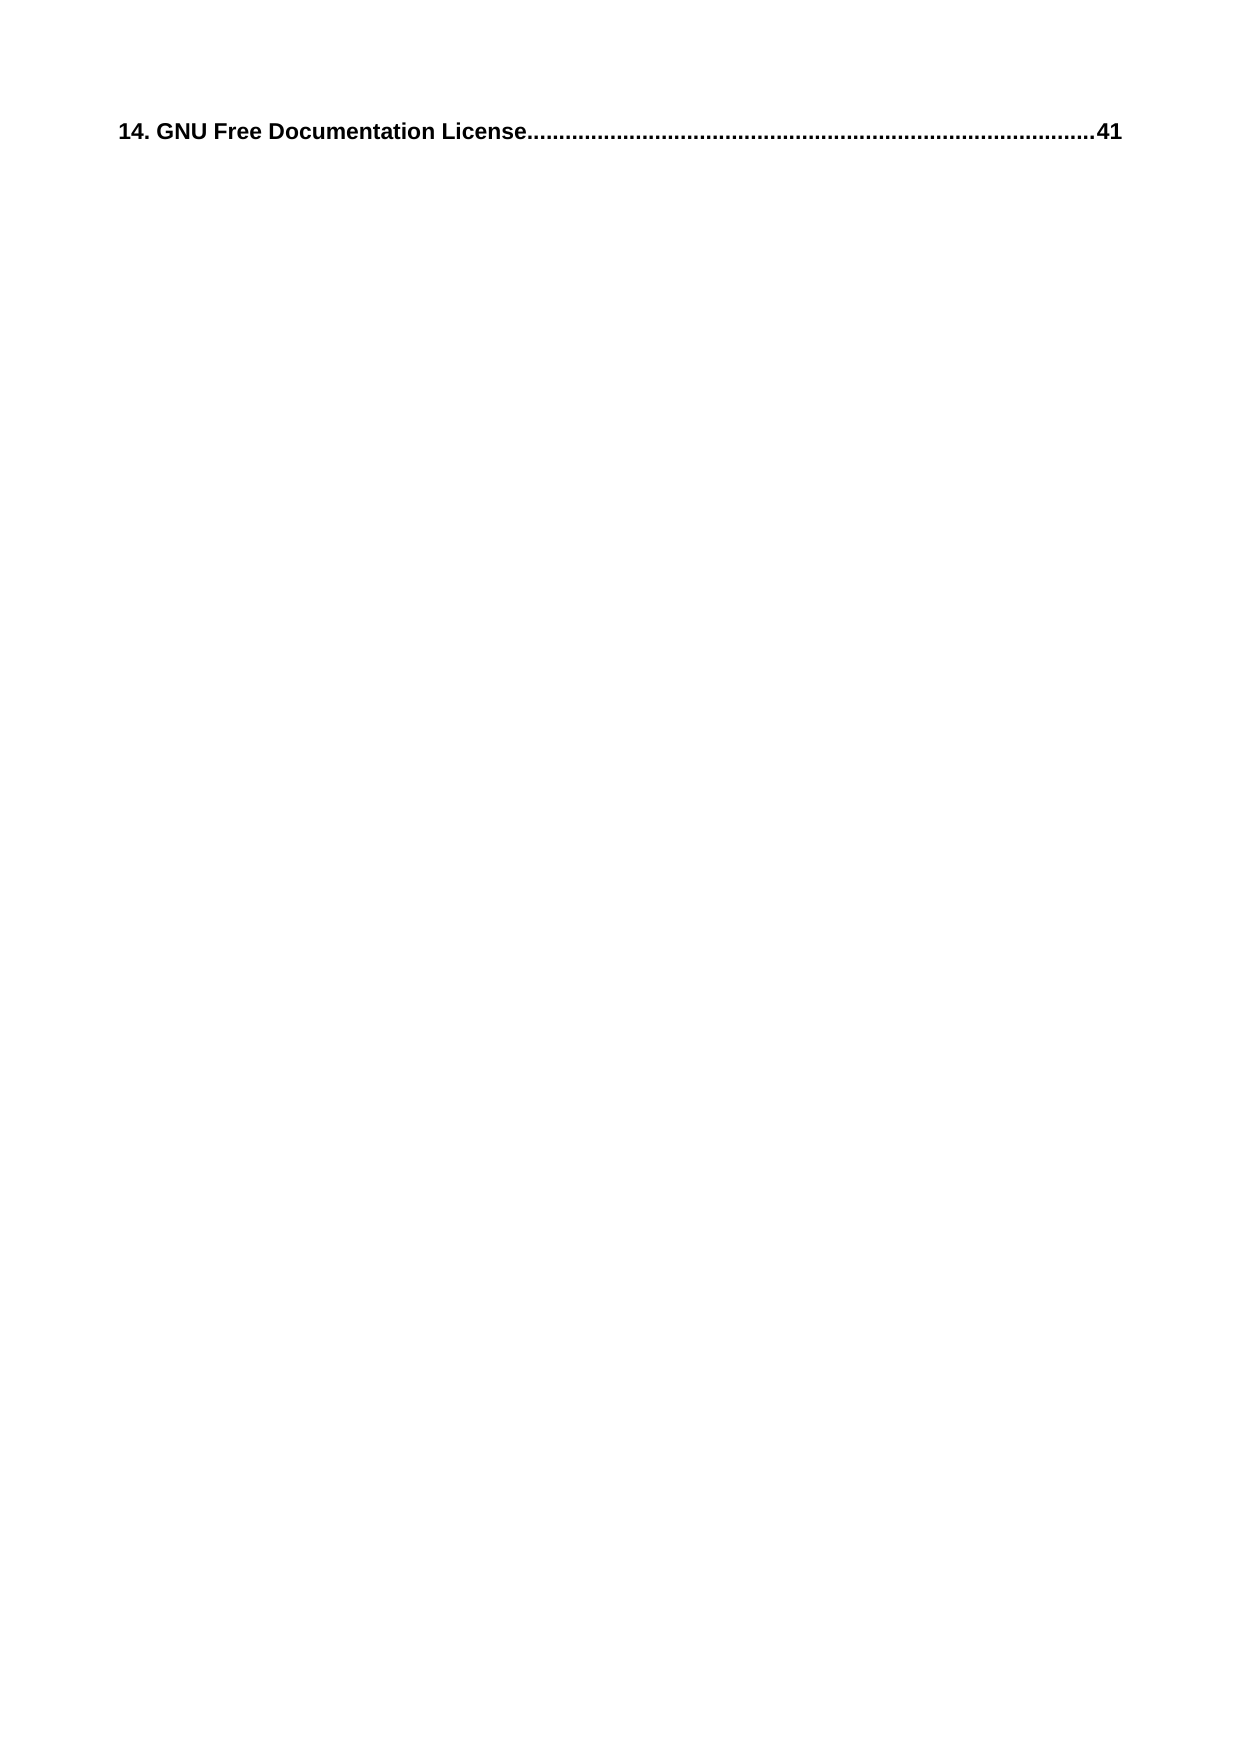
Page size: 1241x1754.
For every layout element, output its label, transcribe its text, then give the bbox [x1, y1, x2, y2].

subtitle 14. GNU Free Documentation License 41 [118, 118, 1122, 144]
